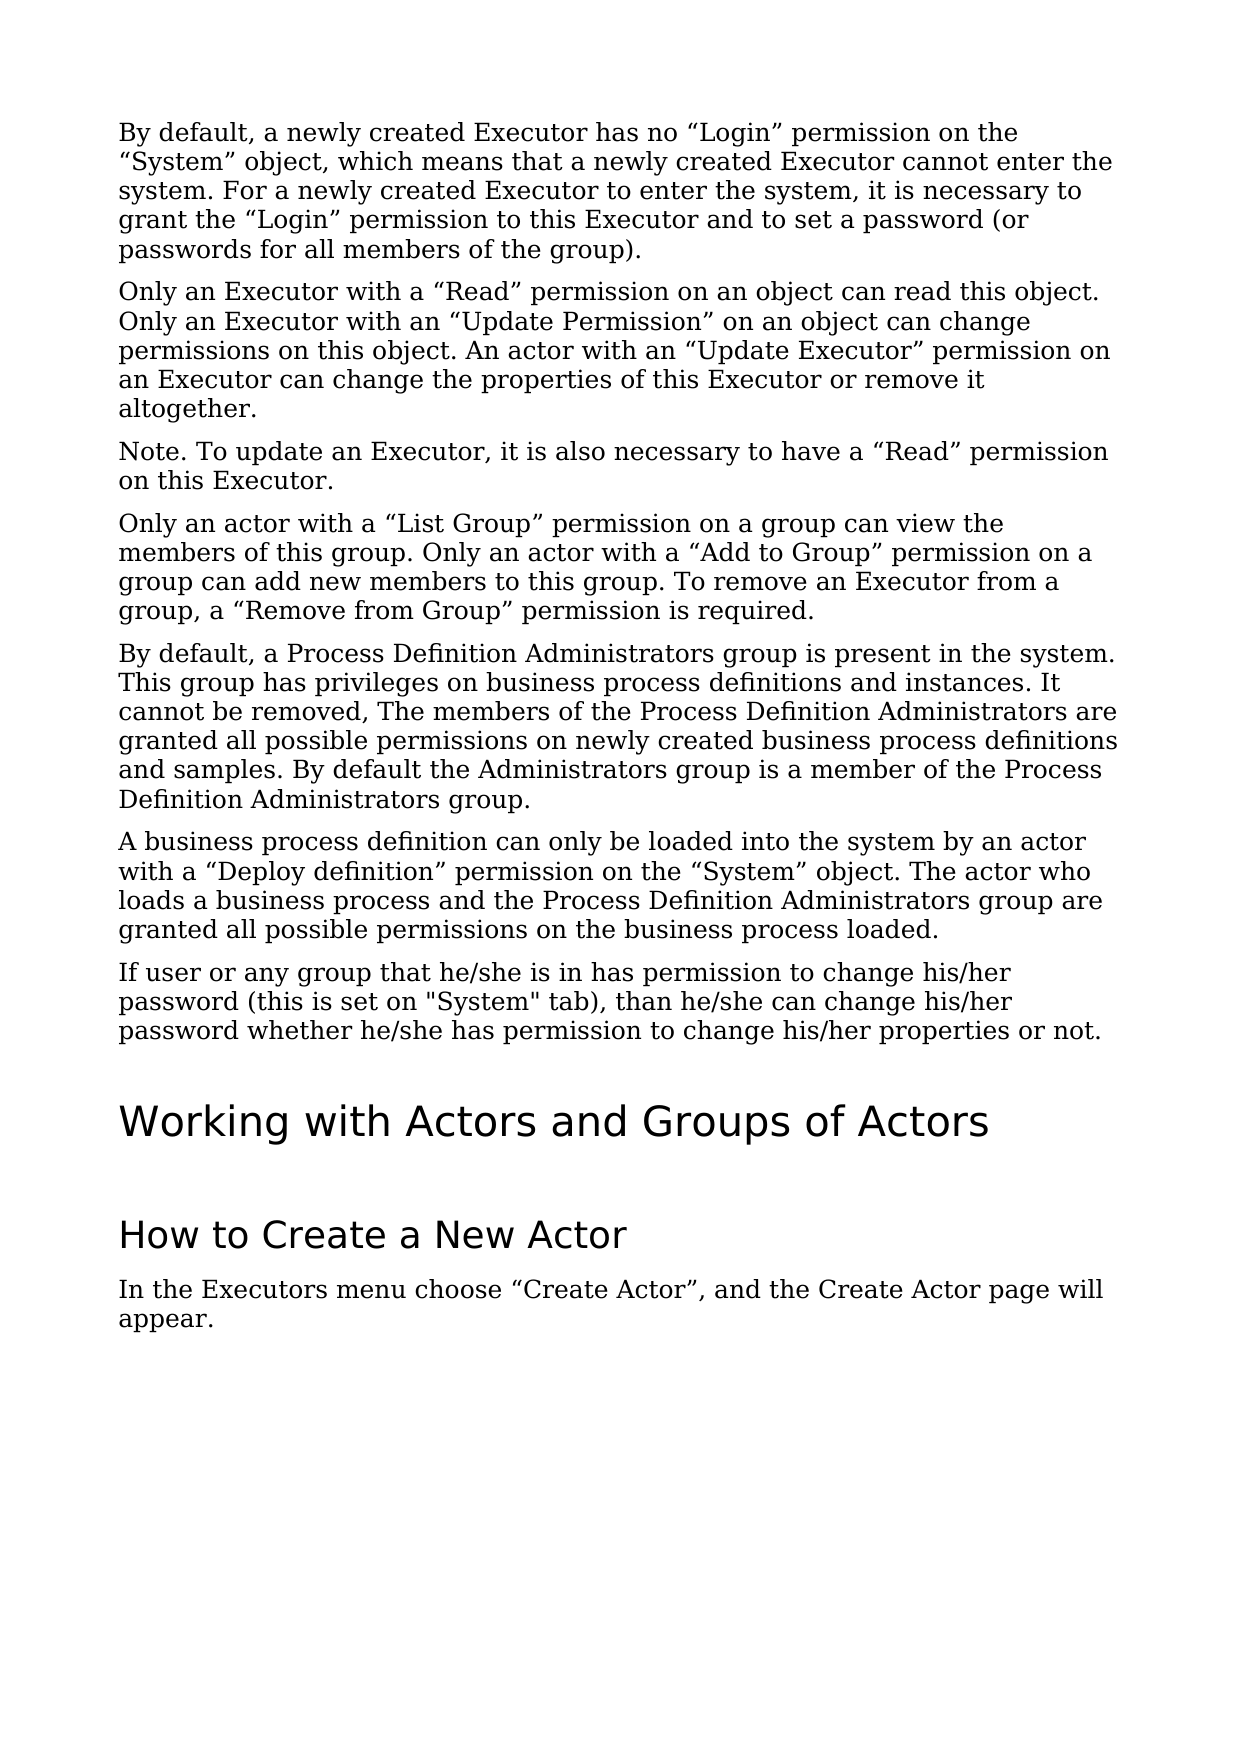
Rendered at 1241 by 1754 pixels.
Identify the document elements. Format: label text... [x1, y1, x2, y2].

text By default, a Process Definition Administrators group is present in the system. This group has privileges on business process definitions and instances. It cannot be removed, The members of the Process Definition Administrators are granted all possible permissions on newly created business process definitions and samples. By default the Administrators group is a member of the Process Definition Administrators group. [118, 639, 1122, 814]
text By default, a newly created Executor has no “Login” permission on the “System” object, which means that a newly created Executor cannot enter the system. For a newly created Executor to enter the system, it is necessary to grant the “Login” permission to this Executor and to set a password (or passwords for all members of the group). [118, 118, 1122, 264]
text In the Executors menu choose “Create Actor”, and the Create Actor page will appear. [118, 1275, 1122, 1334]
subtitle Working with Actors and Groups of Actors [118, 1098, 1122, 1146]
text If user or any group that he/she is in has permission to change his/her password (this is set on "System" tab), than he/she can change his/her password whether he/she has permission to change his/her properties or not. [118, 958, 1122, 1045]
text Note. To update an Executor, it is also necessary to have a “Read” permission on this Executor. [118, 437, 1122, 495]
text Only an actor with a “List Group” permission on a group can view the members of this group. Only an actor with a “Add to Group” permission on a group can add new members to this group. To remove an Executor from a group, a “Remove from Group” permission is required. [118, 509, 1122, 625]
text A business process definition can only be loaded into the system by an actor with a “Deploy definition” permission on the “System” object. The actor who loads a business process and the Process Definition Administrators group are granted all possible permissions on the business process loaded. [118, 827, 1122, 944]
text Only an Executor with a “Read” permission on an object can read this object. Only an Executor with an “Update Permission” on an object can change permissions on this object. An actor with an “Update Executor” permission on an Executor can change the properties of this Executor or remove it altogether. [118, 277, 1122, 423]
subtitle How to Create a New Actor [118, 1214, 1122, 1257]
